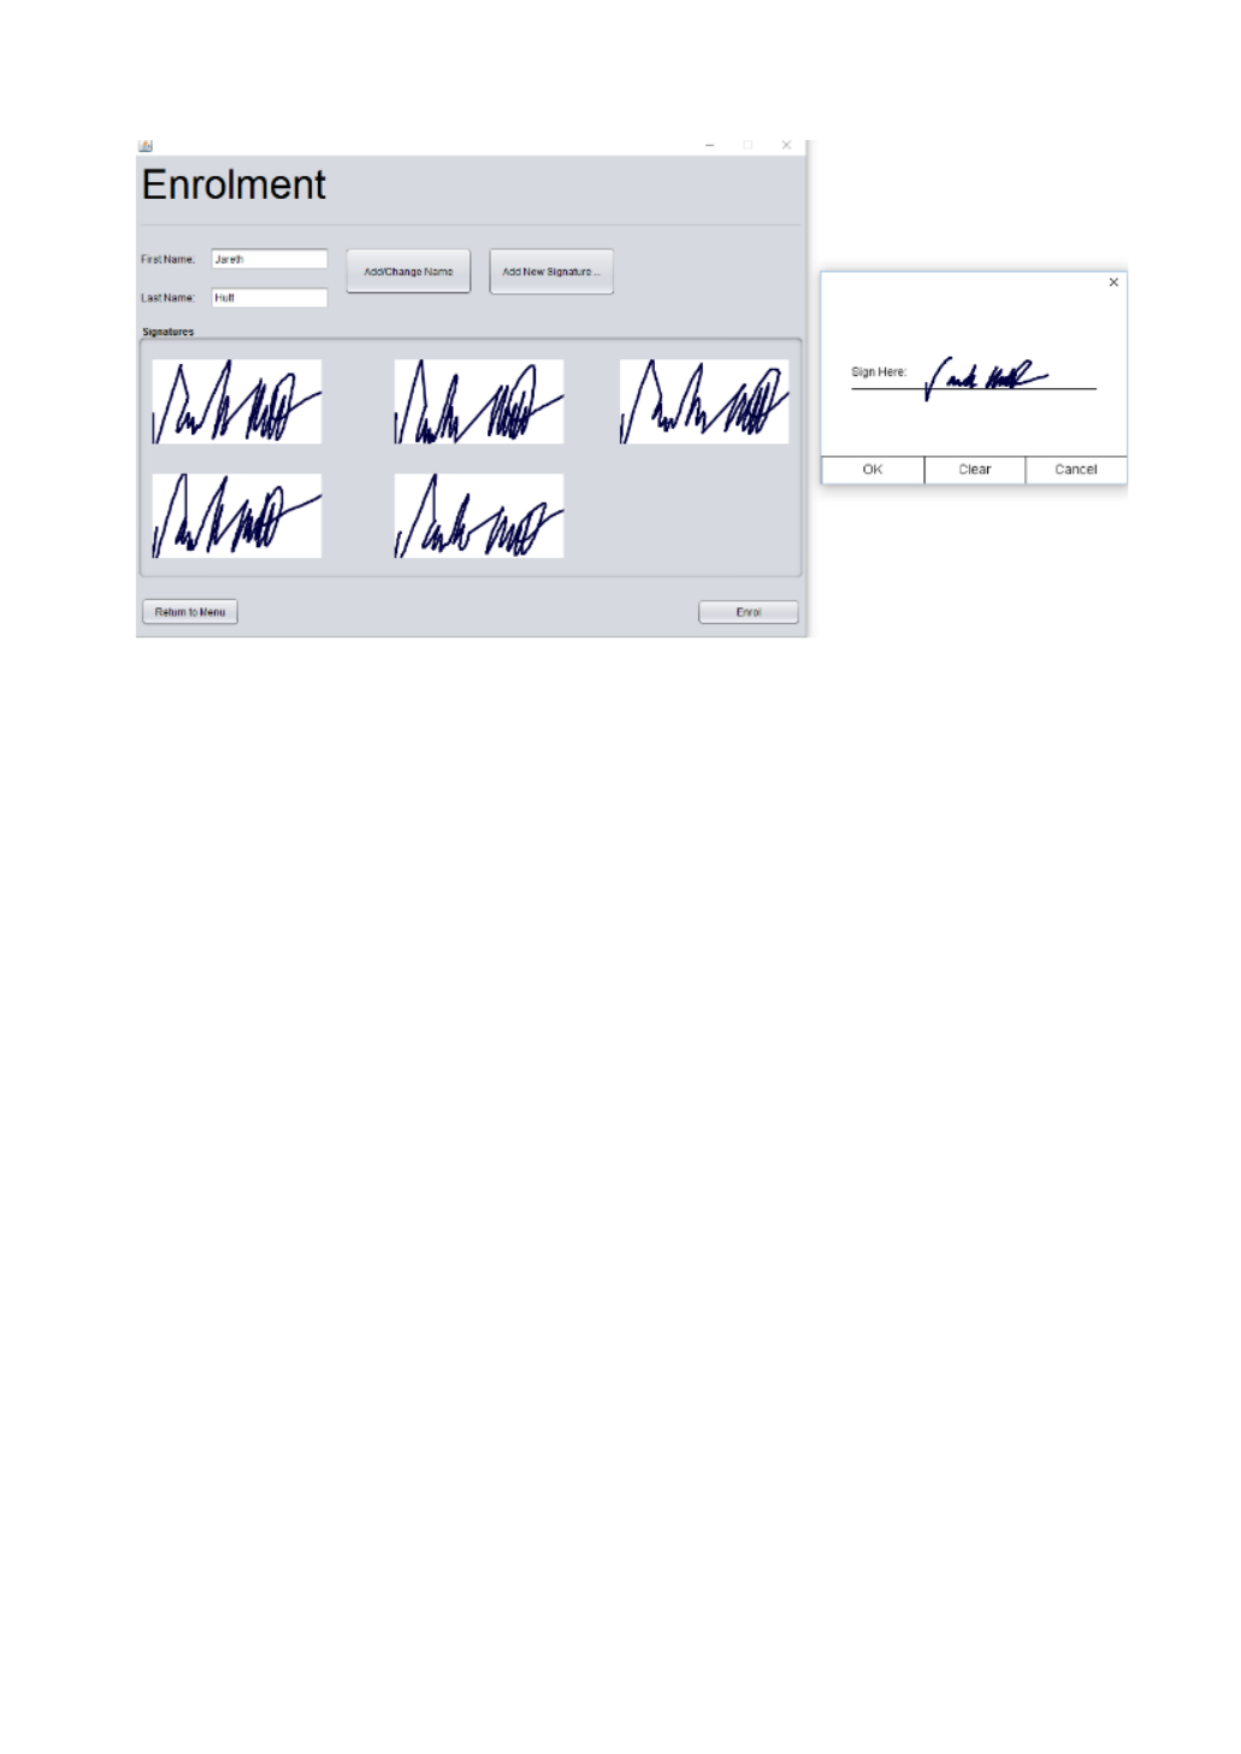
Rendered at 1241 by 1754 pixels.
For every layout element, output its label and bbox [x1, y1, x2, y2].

picture [129, 140, 1133, 640]
